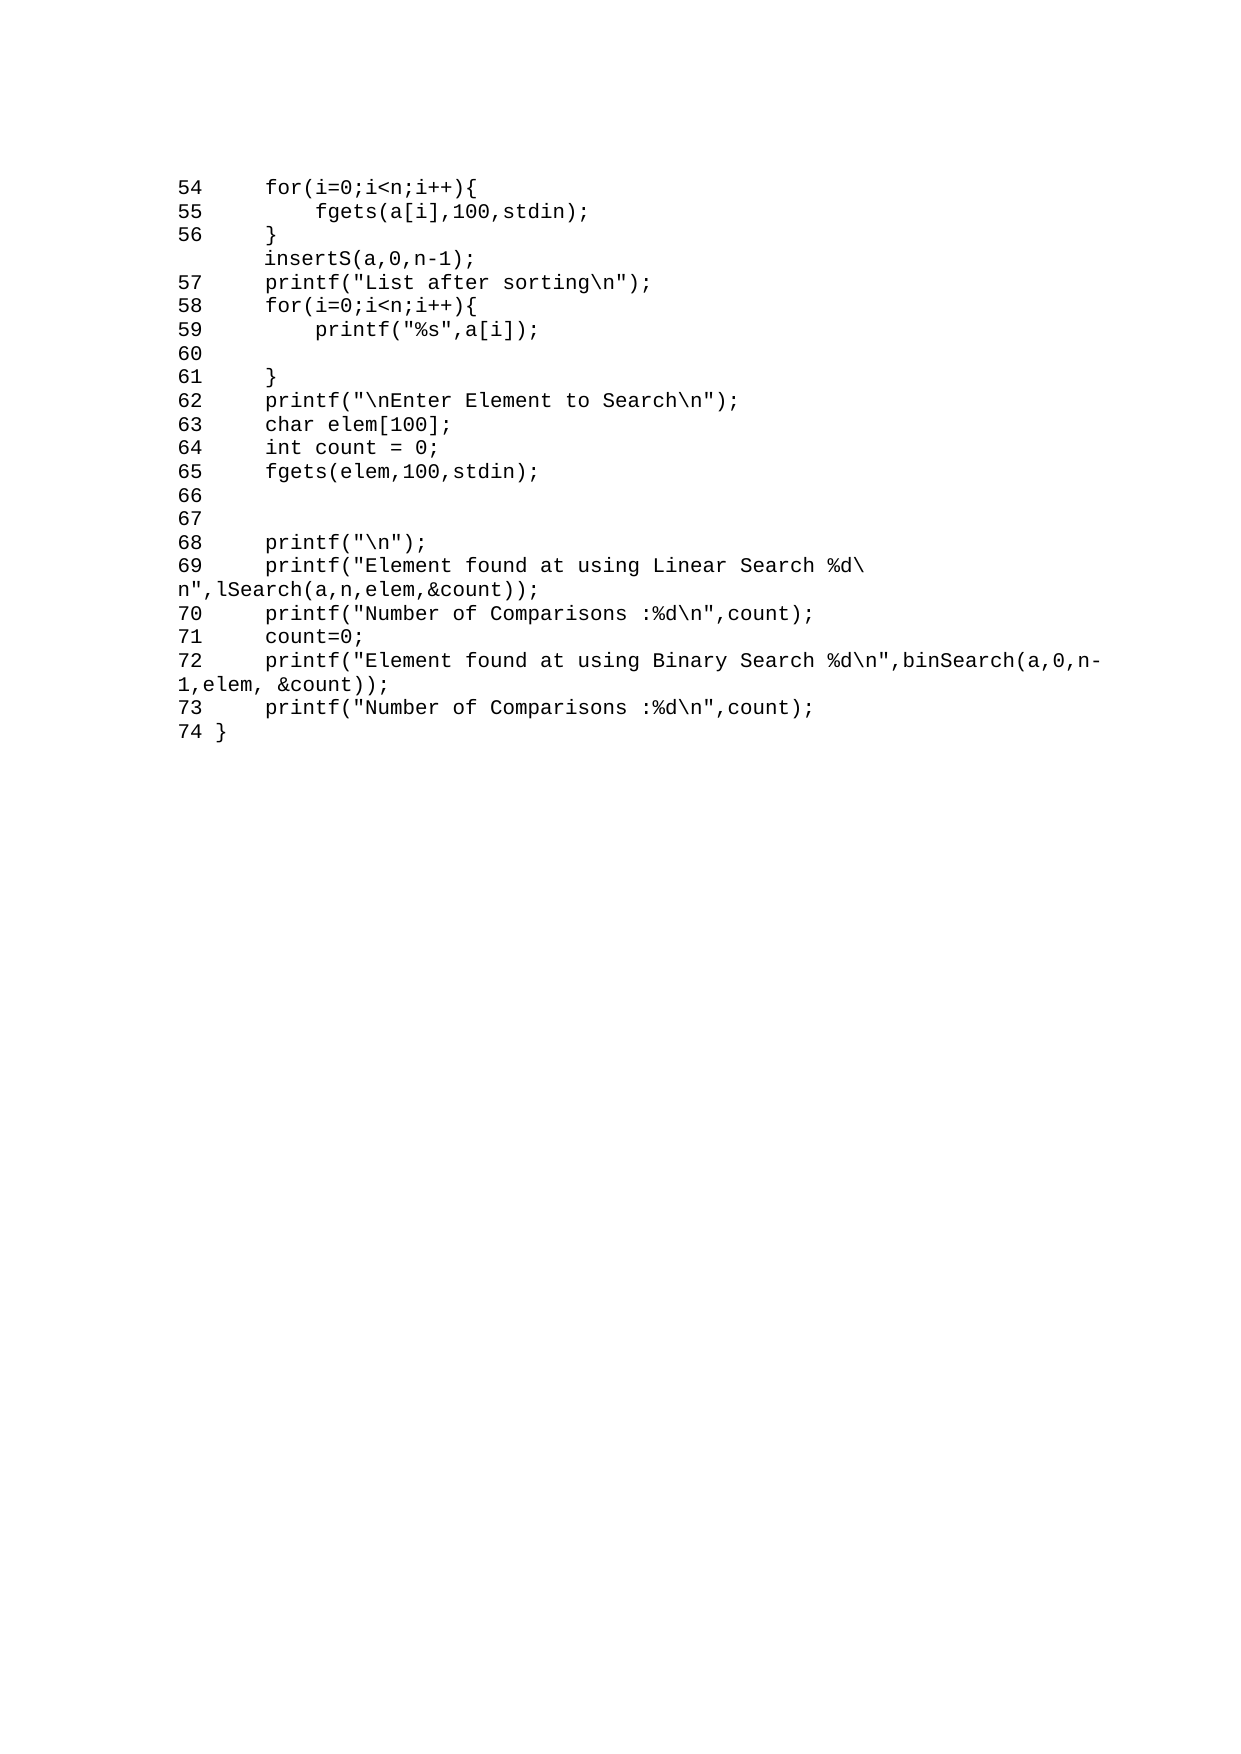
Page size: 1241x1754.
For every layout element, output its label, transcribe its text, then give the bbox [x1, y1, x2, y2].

text 57 printf("List after sorting\n"); [177, 272, 1122, 295]
text 54 for(i=0;i<n;i++){ [177, 177, 1122, 201]
text 65 fgets(elem,100,stdin); [177, 461, 1122, 484]
text insertS(a,0,n-1); [177, 248, 1122, 272]
text 71 count=0; [177, 626, 1122, 650]
text 63 char elem[100]; [177, 414, 1122, 437]
text 58 for(i=0;i<n;i++){ [177, 295, 1122, 319]
text 67 [177, 508, 1122, 532]
text 61 } [177, 366, 1122, 390]
text 70 printf("Number of Comparisons :%d\n",count); [177, 603, 1122, 626]
text 56 } [177, 224, 1122, 248]
text 62 printf("\nEnter Element to Search\n"); [177, 390, 1122, 414]
text 74 } [177, 721, 1122, 745]
text 68 printf("\n"); [177, 532, 1122, 556]
text 69 printf("Element found at using Linear Search %d\n",lSearch(a,n,elem,&count)); [177, 556, 1122, 603]
text 66 [177, 484, 1122, 508]
text 64 int count = 0; [177, 437, 1122, 461]
text 60 [177, 343, 1122, 366]
text 73 printf("Number of Comparisons :%d\n",count); [177, 697, 1122, 721]
text 59 printf("%s",a[i]); [177, 319, 1122, 343]
text 72 printf("Element found at using Binary Search %d\n",binSearch(a,0,n-1,elem, &count)); [177, 650, 1122, 697]
text 55 fgets(a[i],100,stdin); [177, 201, 1122, 224]
